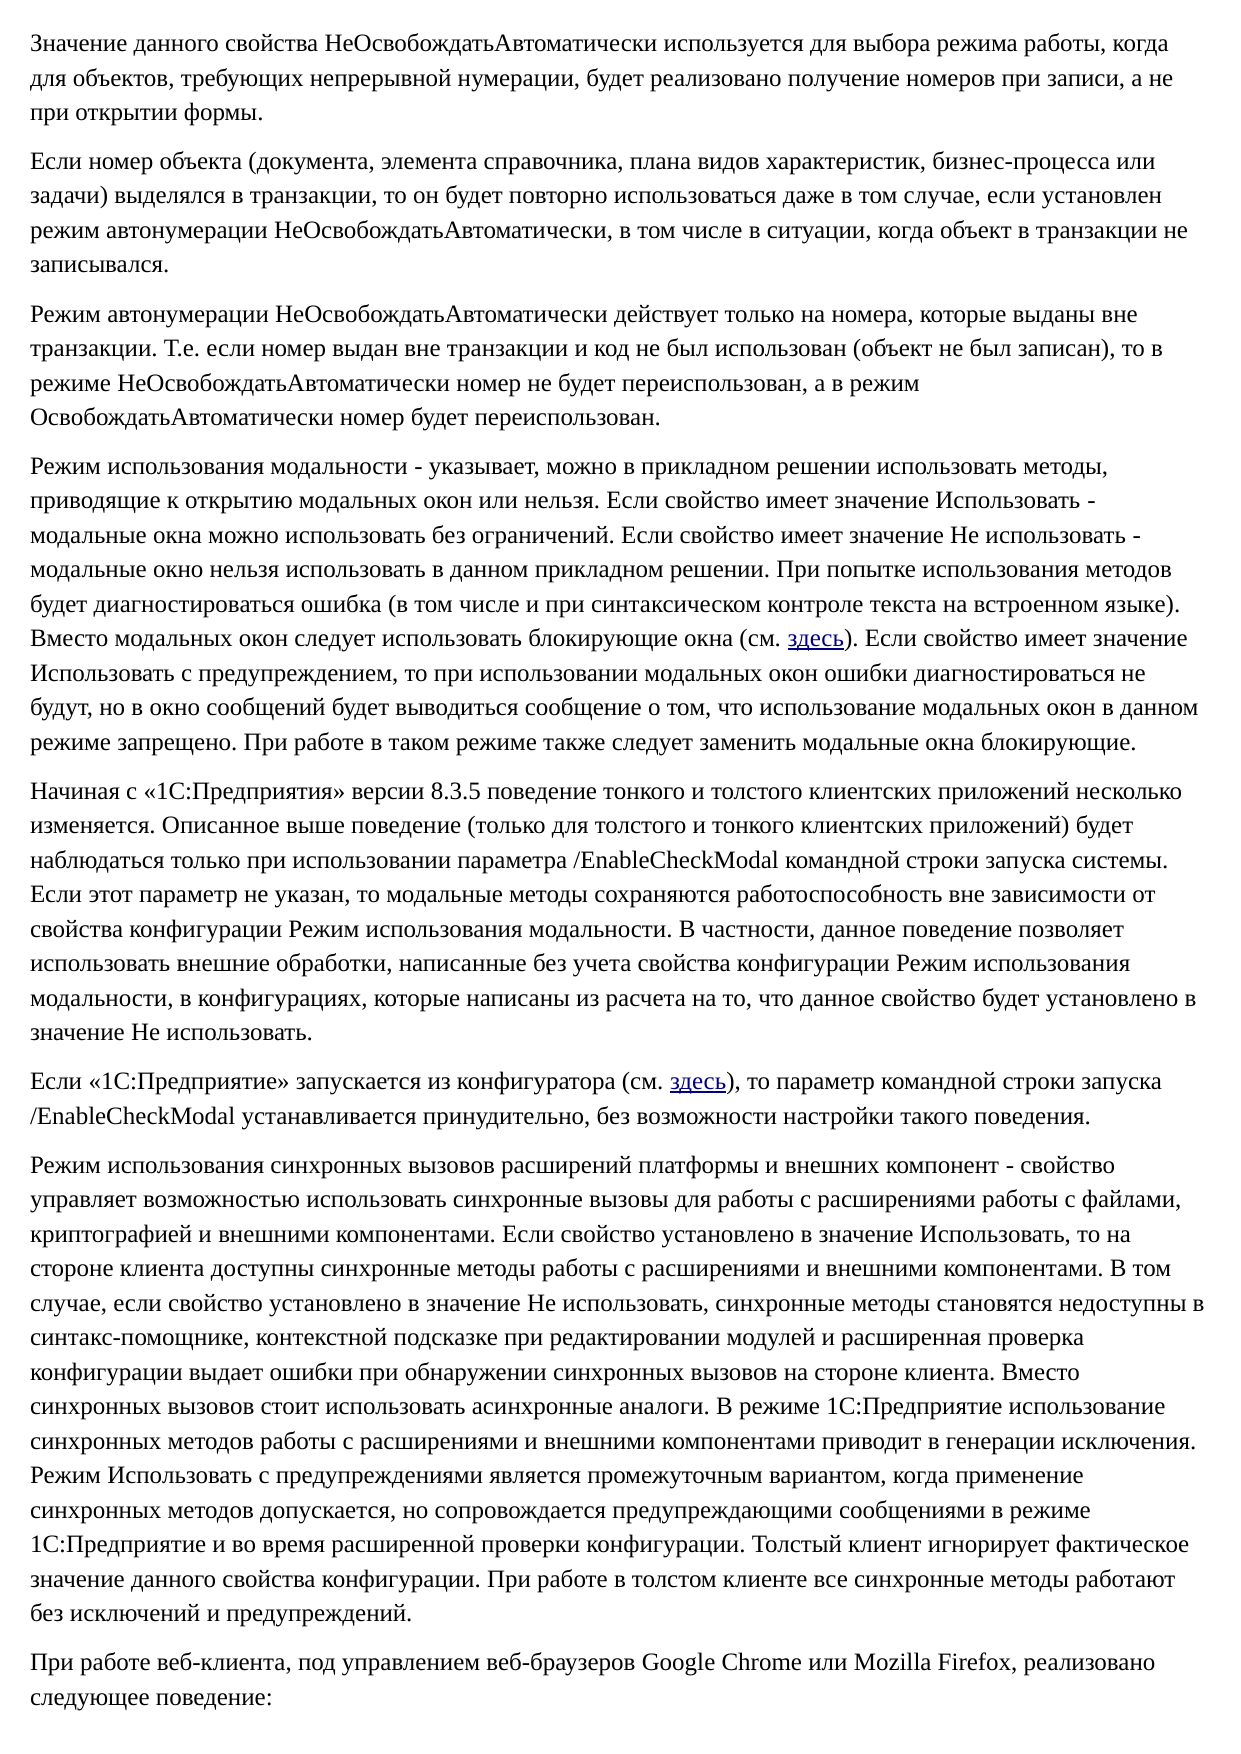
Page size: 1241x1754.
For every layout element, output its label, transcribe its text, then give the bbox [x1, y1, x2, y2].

text При работе веб-клиента, под управлением веб-браузеров Google Chrome или Mozilla Firefox, реализовано следующее поведение: [30, 1647, 1211, 1711]
text Режим использования модальности ‑ указывает, можно в прикладном решении использовать методы, приводящие к открытию модальных окон или нельзя. Если свойство имеет значение Использовать ‑ модальные окна можно использовать без ограничений. Если свойство имеет значение Не использовать ‑ модальные окно нельзя использовать в данном прикладном решении. При попытке использования методов будет диагностироваться ошибка (в том числе и при синтаксическом контроле текста на встроенном языке). Вместо модальных окон следует использовать блокирующие окна (см. здесь). Если свойство имеет значение Использовать с предупреждением, то при использовании модальных окон ошибки диагностироваться не будут, но в окно сообщений будет выводиться сообщение о том, что использование модальных окон в данном режиме запрещено. При работе в таком режиме также следует заменить модальные окна блокирующие. [30, 451, 1211, 756]
text Режим автонумерации НеОсвобождатьАвтоматически действует только на номера, которые выданы вне транзакции. Т.е. если номер выдан вне транзакции и код не был использован (объект не был записан), то в режиме НеОсвобождатьАвтоматически номер не будет переиспользован, а в режим ОсвобождатьАвтоматически номер будет переиспользован. [30, 299, 1211, 431]
text Если номер объекта (документа, элемента справочника, плана видов характеристик, бизнес-процесса или задачи) выделялся в транзакции, то он будет повторно использоваться даже в том случае, если установлен режим автонумерации НеОсвобождатьАвтоматически, в том числе в ситуации, когда объект в транзакции не записывался. [30, 146, 1211, 278]
text Если «1С:Предприятие» запускается из конфигуратора (см. здесь), то параметр командной строки запуска /EnableCheckModal устанавливается принудительно, без возможности настройки такого поведения. [30, 1066, 1211, 1130]
text Значение данного свойства НеОсвобождатьАвтоматически используется для выбора режима работы, когда для объектов, требующих непрерывной нумерации, будет реализовано получение номеров при записи, а не при открытии формы. [30, 28, 1211, 126]
text Режим использования синхронных вызовов расширений платформы и внешних компонент ‑ свойство управляет возможностью использовать синхронные вызовы для работы с расширениями работы с файлами, криптографией и внешними компонентами. Если свойство установлено в значение Использовать, то на стороне клиента доступны синхронные методы работы с расширениями и внешними компонентами. В том случае, если свойство установлено в значение Не использовать, синхронные методы становятся недоступны в синтакс-помощнике, контекстной подсказке при редактировании модулей и расширенная проверка конфигурации выдает ошибки при обнаружении синхронных вызовов на стороне клиента. Вместо синхронных вызовов стоит использовать асинхронные аналоги. В режиме 1С:Предприятие использование синхронных методов работы с расширениями и внешними компонентами приводит в генерации исключения. Режим Использовать с предупреждениями является промежуточным вариантом, когда применение синхронных методов допускается, но сопровождается предупреждающими сообщениями в режиме 1С:Предприятие и во время расширенной проверки конфигурации. Толстый клиент игнорирует фактическое значение данного свойства конфигурации. При работе в толстом клиенте все синхронные методы работают без исключений и предупреждений. [30, 1150, 1211, 1627]
text Начиная с «1С:Предприятия» версии 8.3.5 поведение тонкого и толстого клиентских приложений несколько изменяется. Описанное выше поведение (только для толстого и тонкого клиентских приложений) будет наблюдаться только при использовании параметра /EnableCheckModal командной строки запуска системы. Если этот параметр не указан, то модальные методы сохраняются работоспособность вне зависимости от свойства конфигурации Режим использования модальности. В частности, данное поведение позволяет использовать внешние обработки, написанные без учета свойства конфигурации Режим использования модальности, в конфигурациях, которые написаны из расчета на то, что данное свойство будет установлено в значение Не использовать. [30, 776, 1211, 1046]
